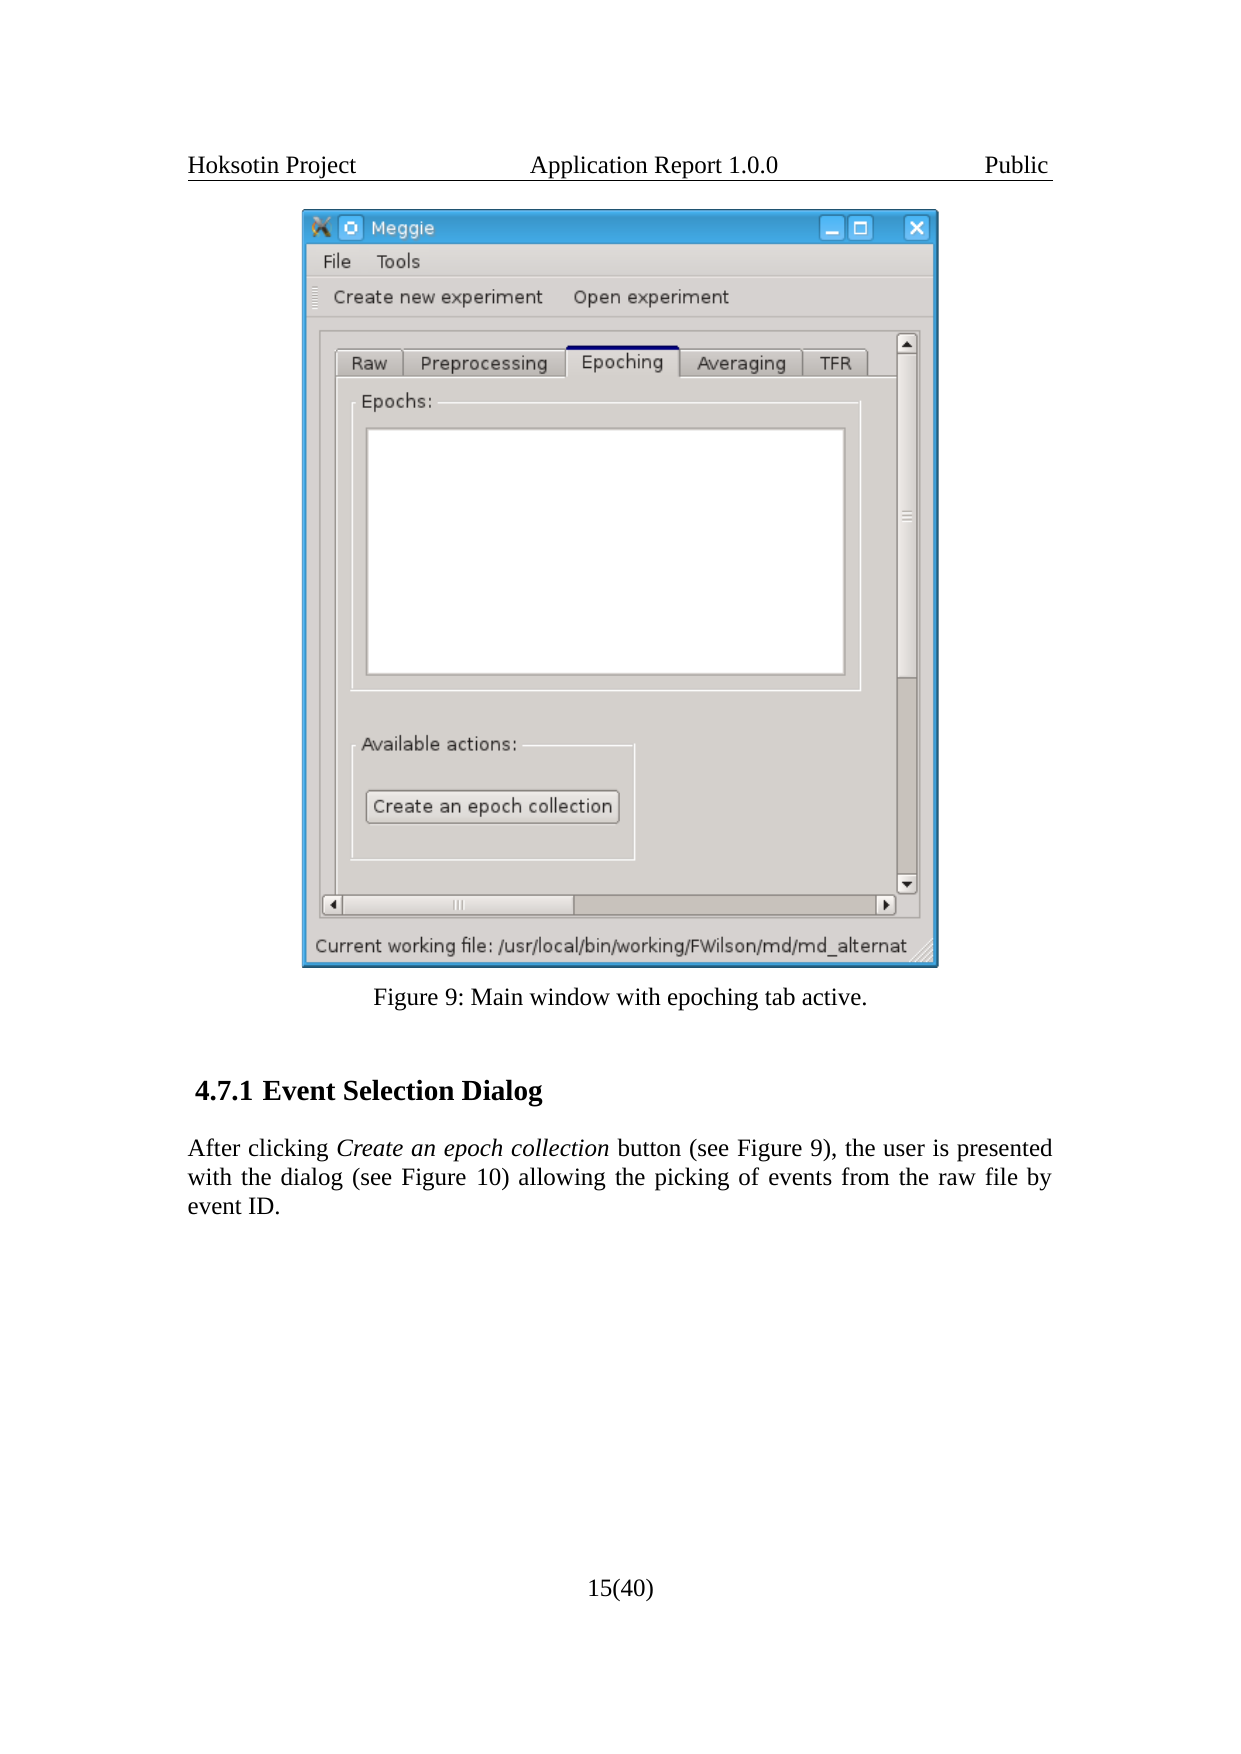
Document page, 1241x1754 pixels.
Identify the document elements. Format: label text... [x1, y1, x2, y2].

subtitle Event Selection Dialog [187, 1073, 1053, 1106]
text After clicking Create an epoch collection button (see Figure 9), the user is presented with the dialog (see Figure 10) allowing the picking of events from the raw file by event ID. [187, 1133, 1053, 1219]
picture [301, 209, 939, 968]
text Figure 9: Main window with epoching tab active. [302, 968, 939, 1011]
